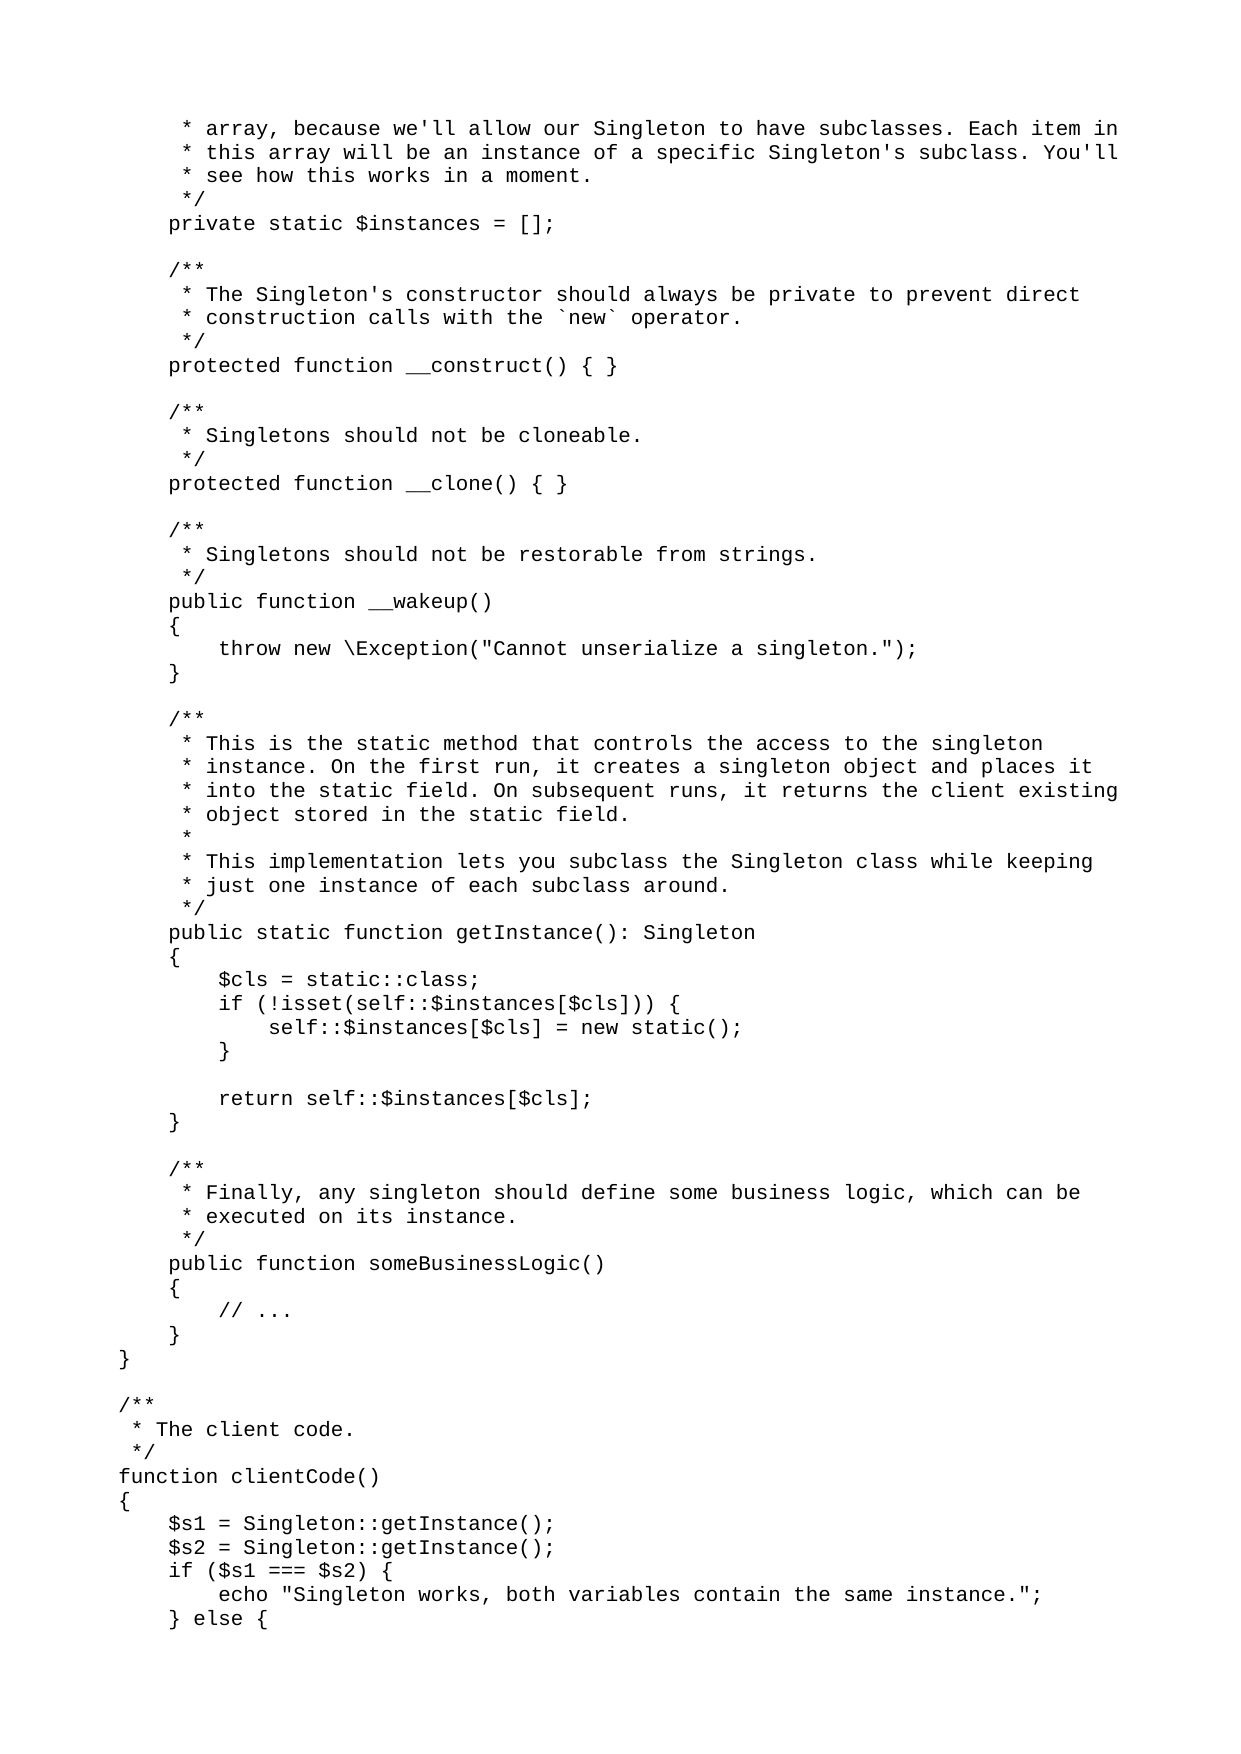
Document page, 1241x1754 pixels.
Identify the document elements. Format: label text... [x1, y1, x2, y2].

text * The client code. [118, 1419, 1122, 1442]
text } else { [118, 1608, 1122, 1631]
text */ [118, 1442, 1122, 1466]
text /** [118, 520, 1122, 544]
text * object stored in the static field. [118, 804, 1122, 827]
text self::$instances[$cls] = new static(); [118, 1017, 1122, 1040]
text /** [118, 709, 1122, 733]
text $cls = static::class; [118, 969, 1122, 993]
text * [118, 827, 1122, 851]
text */ [118, 449, 1122, 473]
text /** [118, 1395, 1122, 1419]
text { [118, 615, 1122, 638]
text * into the static field. On subsequent runs, it returns the client existing [118, 780, 1122, 804]
text return self::$instances[$cls]; [118, 1088, 1122, 1111]
text $s2 = Singleton::getInstance(); [118, 1537, 1122, 1561]
text public static function getInstance(): Singleton [118, 922, 1122, 946]
text throw new \Exception("Cannot unserialize a singleton."); [118, 638, 1122, 662]
text } [118, 1324, 1122, 1348]
text { [118, 946, 1122, 969]
text */ [118, 331, 1122, 354]
text public function someBusinessLogic() [118, 1253, 1122, 1277]
text * see how this works in a moment. [118, 165, 1122, 189]
text /** [118, 1158, 1122, 1182]
text if ($s1 === $s2) { [118, 1561, 1122, 1584]
text { [118, 1489, 1122, 1513]
text * This implementation lets you subclass the Singleton class while keeping [118, 851, 1122, 875]
text * construction calls with the `new` operator. [118, 307, 1122, 331]
text private static $instances = []; [118, 213, 1122, 236]
text } [118, 1348, 1122, 1371]
text { [118, 1277, 1122, 1300]
text * just one instance of each subclass around. [118, 875, 1122, 898]
text * array, because we'll allow our Singleton to have subclasses. Each item in [118, 118, 1122, 142]
text * This is the static method that controls the access to the singleton [118, 733, 1122, 757]
text if (!isset(self::$instances[$cls])) { [118, 993, 1122, 1017]
text */ [118, 189, 1122, 213]
text * this array will be an instance of a specific Singleton's subclass. You'll [118, 142, 1122, 165]
text } [118, 662, 1122, 686]
text * Singletons should not be cloneable. [118, 426, 1122, 449]
text */ [118, 567, 1122, 591]
text public function __wakeup() [118, 591, 1122, 615]
text /** [118, 402, 1122, 426]
text /** [118, 260, 1122, 284]
text } [118, 1111, 1122, 1135]
text $s1 = Singleton::getInstance(); [118, 1513, 1122, 1537]
text */ [118, 1229, 1122, 1253]
text function clientCode() [118, 1466, 1122, 1489]
text * instance. On the first run, it creates a singleton object and places it [118, 757, 1122, 780]
text // ... [118, 1300, 1122, 1324]
text * The Singleton's constructor should always be private to prevent direct [118, 284, 1122, 307]
text * executed on its instance. [118, 1206, 1122, 1229]
text */ [118, 898, 1122, 922]
text * Singletons should not be restorable from strings. [118, 544, 1122, 567]
text protected function __clone() { } [118, 473, 1122, 496]
text echo "Singleton works, both variables contain the same instance."; [118, 1584, 1122, 1608]
text } [118, 1040, 1122, 1064]
text * Finally, any singleton should define some business logic, which can be [118, 1182, 1122, 1206]
text protected function __construct() { } [118, 354, 1122, 378]
